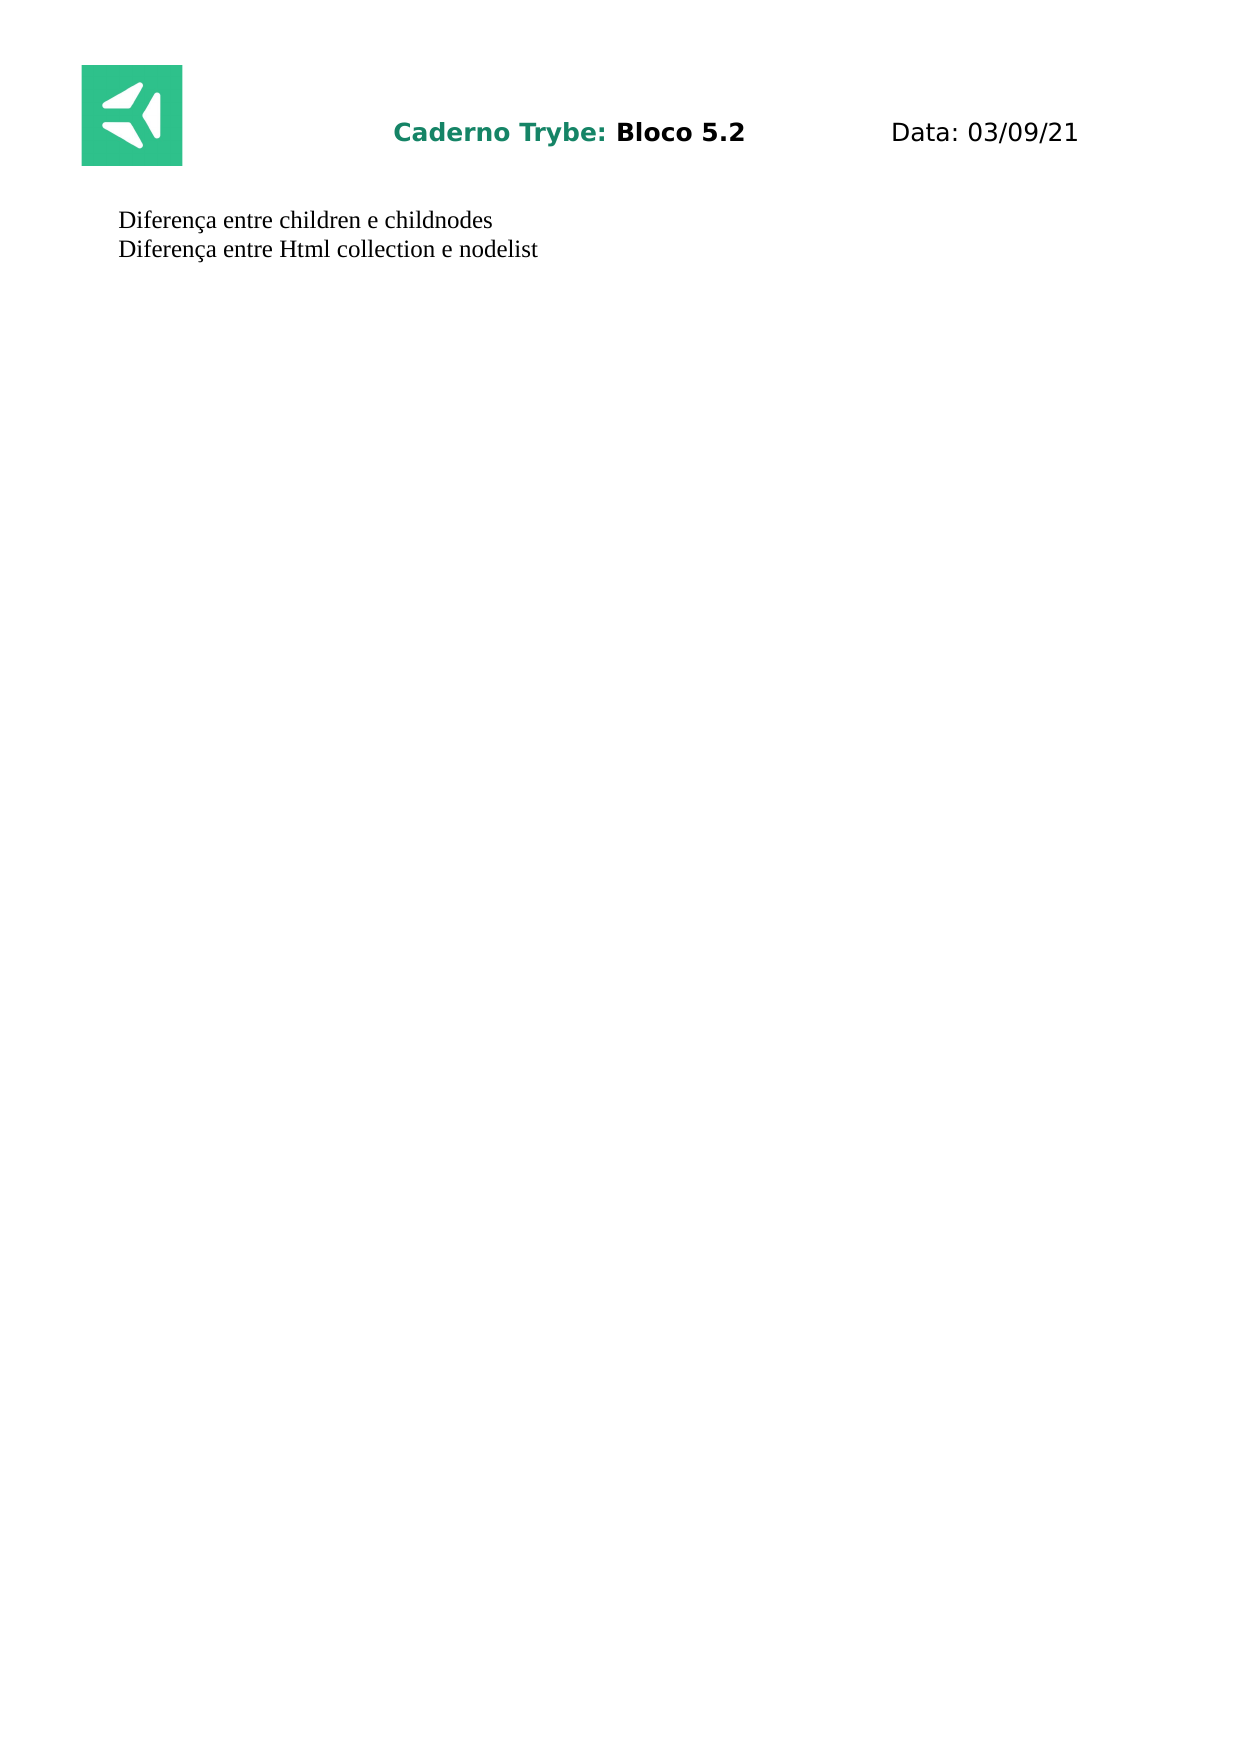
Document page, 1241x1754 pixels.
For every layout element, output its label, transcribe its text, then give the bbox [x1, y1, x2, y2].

text Diferença entre children e childnodes [118, 206, 1122, 234]
picture [81, 65, 183, 166]
text Diferença entre Html collection e nodelist [118, 234, 1122, 263]
